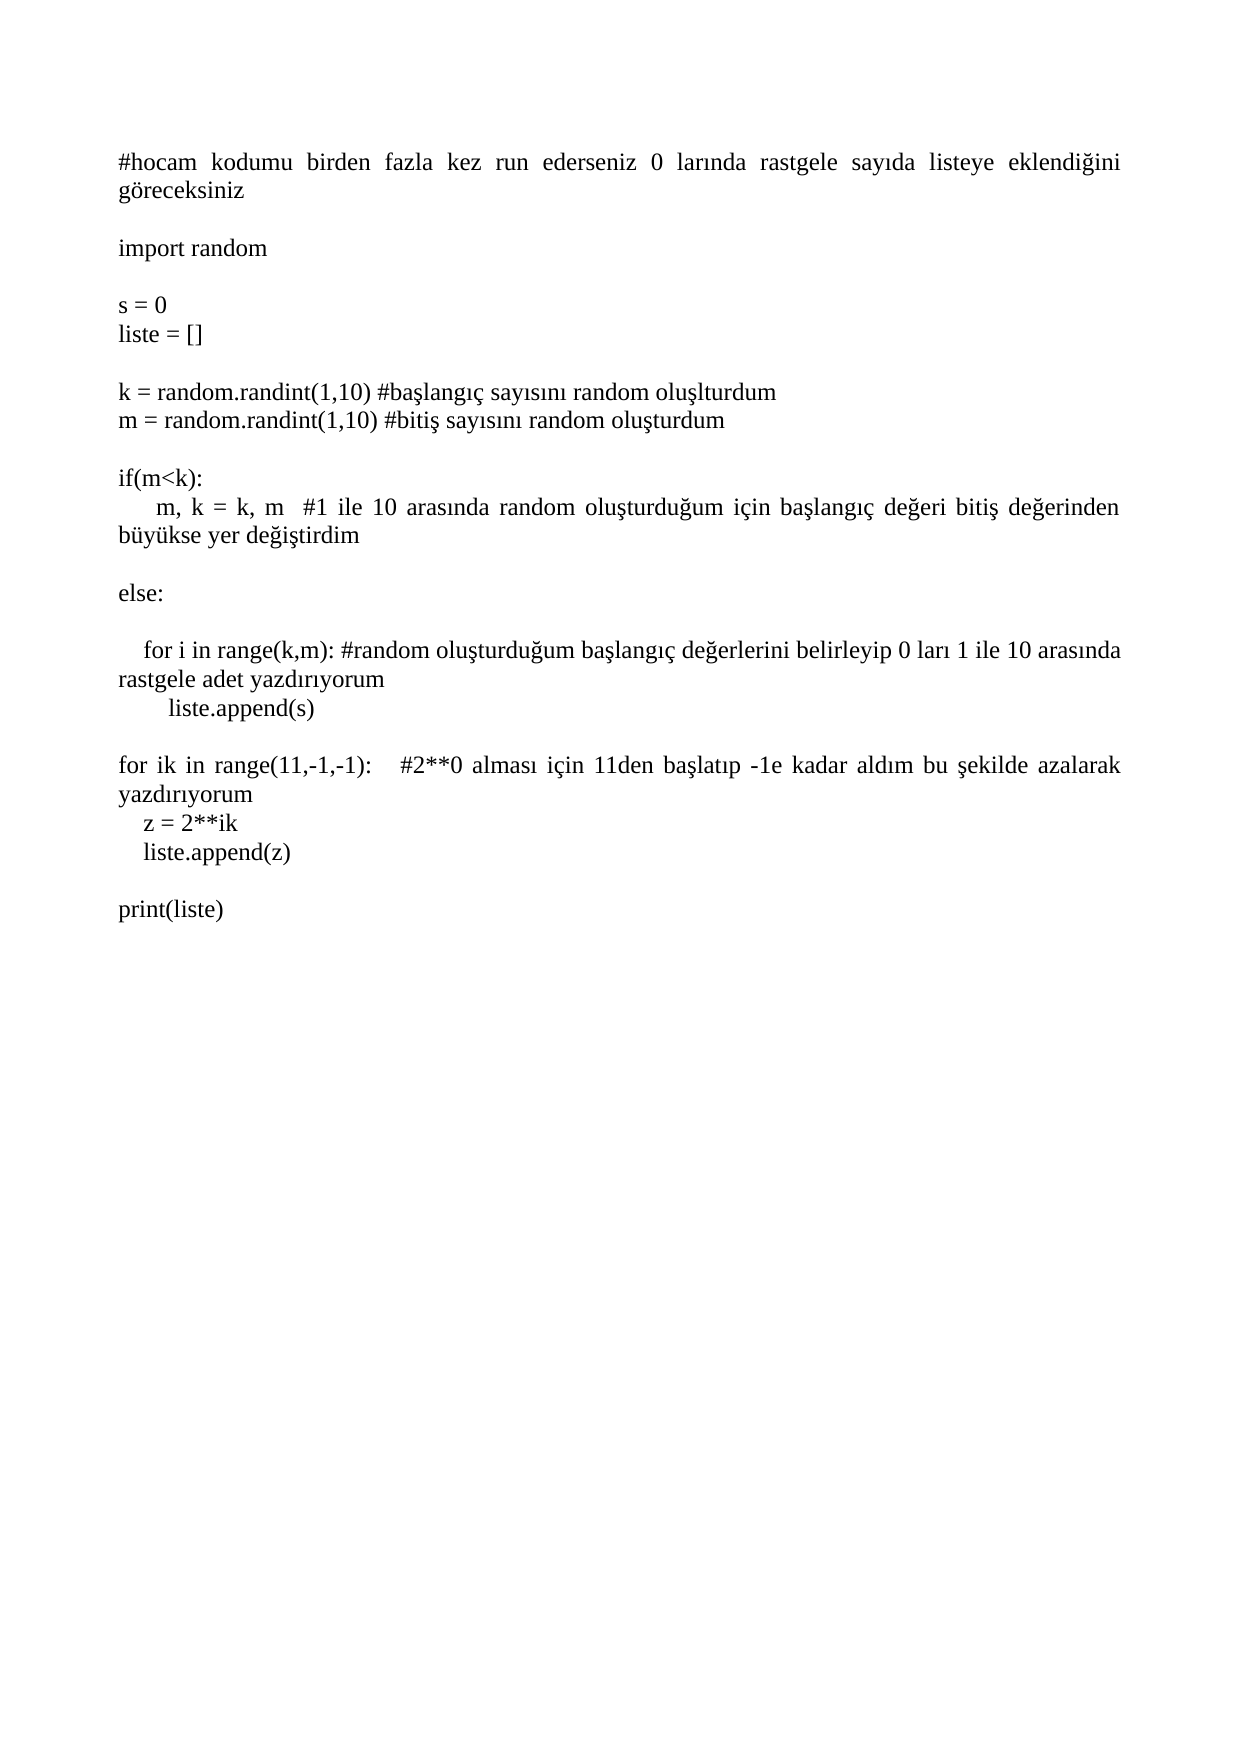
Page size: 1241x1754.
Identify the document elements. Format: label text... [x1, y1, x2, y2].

text for ik in range(11,-1,-1): #2**0 alması için 11den başlatıp -1e kadar aldım bu şekilde azalarak yazdırıyorum [118, 751, 1122, 808]
text print(liste) [118, 894, 1122, 923]
text else: [118, 578, 1122, 607]
text #hocam kodumu birden fazla kez run ederseniz 0 larında rastgele sayıda listeye eklendiğini göreceksiniz [118, 147, 1122, 204]
text m, k = k, m #1 ile 10 arasında random oluşturduğum için başlangıç değeri bitiş değerinden büyükse yer değiştirdim [118, 492, 1122, 549]
text s = 0 [118, 291, 1122, 319]
text z = 2**ik [118, 808, 1122, 837]
text liste.append(s) [118, 693, 1122, 722]
text for i in range(k,m): #random oluşturduğum başlangıç değerlerini belirleyip 0 ları 1 ile 10 arasında rastgele adet yazdırıyorum [118, 636, 1122, 693]
text if(m<k): [118, 463, 1122, 492]
text liste.append(z) [118, 837, 1122, 866]
text liste = [] [118, 319, 1122, 348]
text k = random.randint(1,10) #başlangıç sayısını random oluşlturdum [118, 377, 1122, 406]
text m = random.randint(1,10) #bitiş sayısını random oluşturdum [118, 406, 1122, 434]
text import random [118, 233, 1122, 262]
